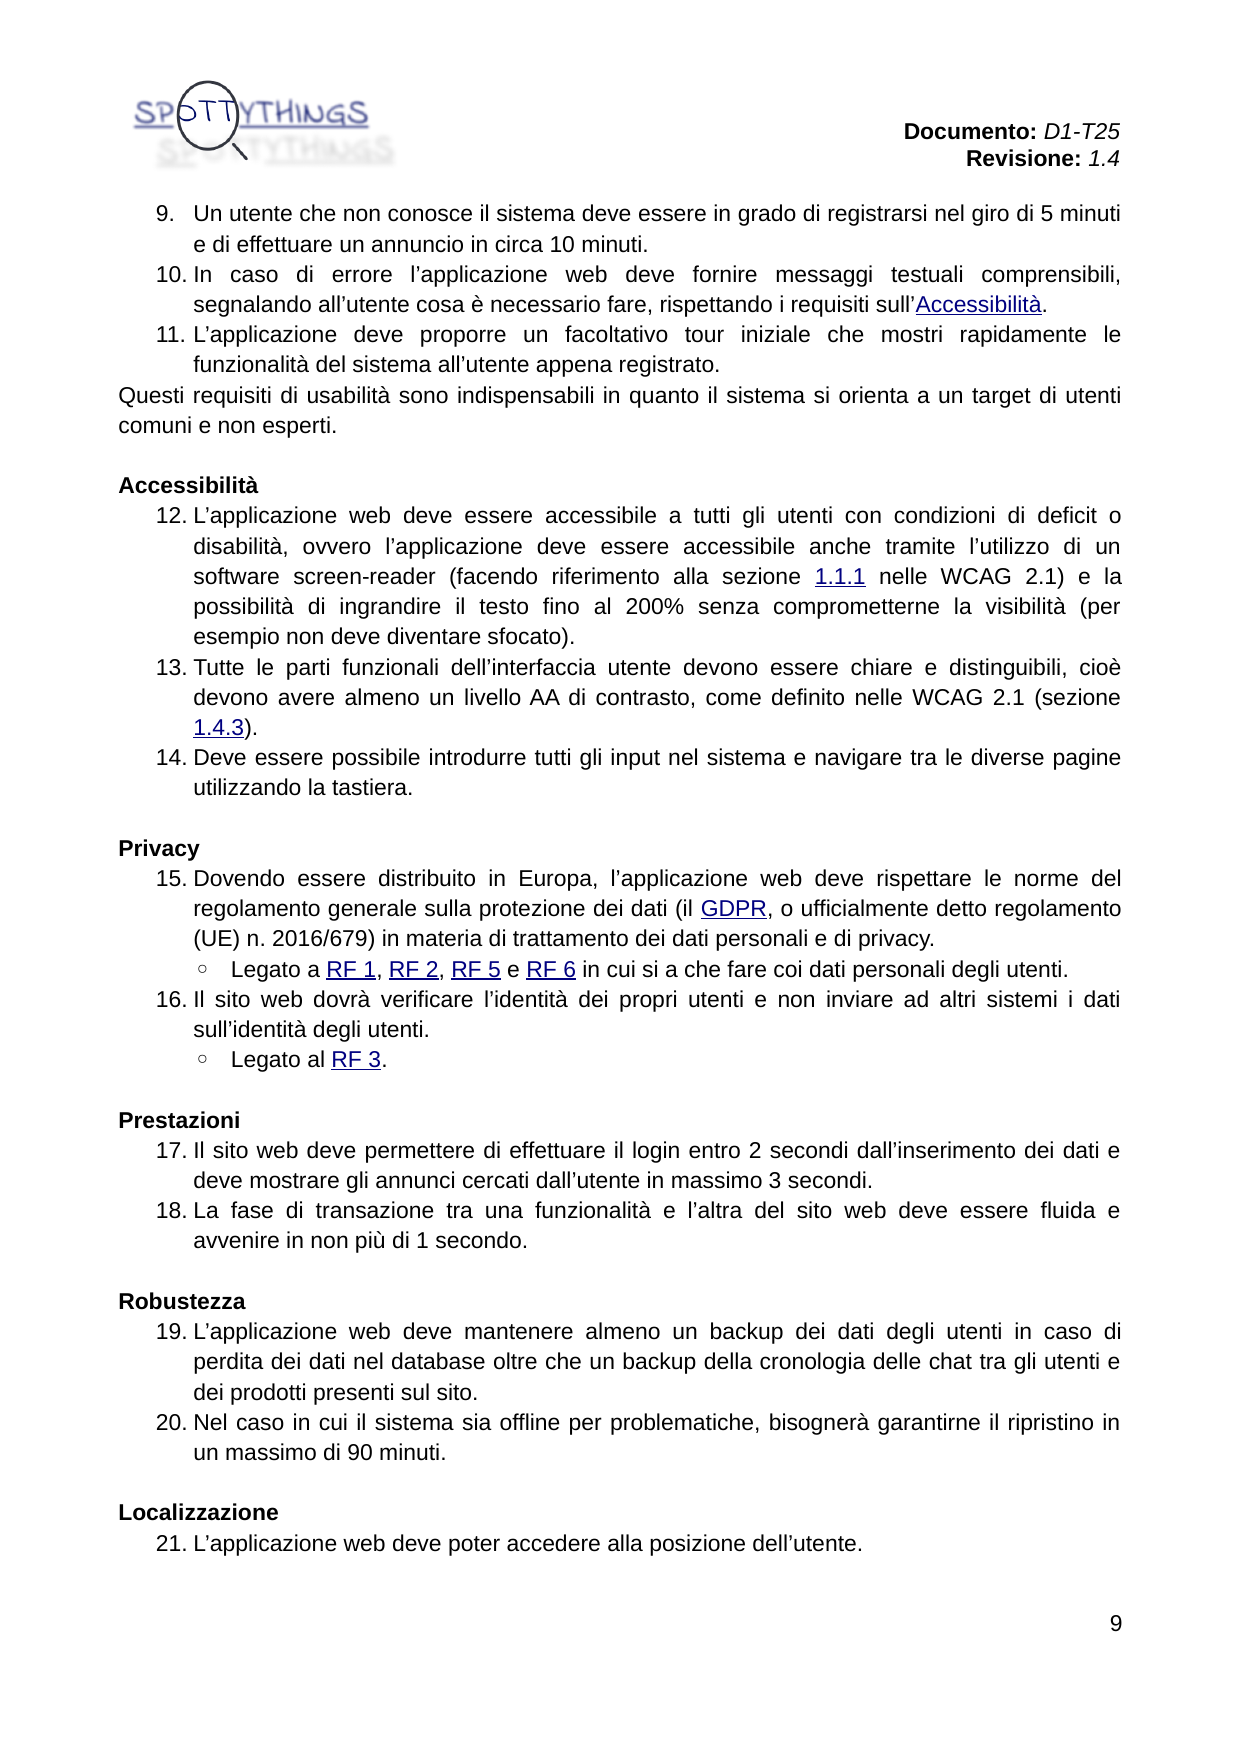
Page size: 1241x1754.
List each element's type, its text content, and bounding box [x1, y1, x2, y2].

list L’applicazione web deve mantenere almeno un backup dei dati degli utenti in caso di perdita dei dati nel database oltre che un backup della cronologia delle chat tra gli utenti e dei prodotti presenti sul sito. [156, 1318, 1122, 1405]
list Il sito web dovrà verificare l’identità dei propri utenti e non inviare ad altri sistemi i dati sull’identità degli utenti. [156, 986, 1122, 1042]
list L’applicazione web deve essere accessibile a tutti gli utenti con condizioni di deficit o disabilità, ovvero l’applicazione deve essere accessibile anche tramite l’utilizzo di un software screen-reader (facendo riferimento alla sezione 1.1.1 nelle WCAG 2.1) e la possibilità di ingrandire il testo fino al 200% senza comprometterne la visibilità (per esempio non deve diventare sfocato). [156, 502, 1122, 649]
list Il sito web deve permettere di effettuare il login entro 2 secondi dall’inserimento dei dati e deve mostrare gli annunci cercati dall’utente in massimo 3 secondi. [156, 1137, 1122, 1193]
list L’applicazione deve proporre un facoltativo tour iniziale che mostri rapidamente le funzionalità del sistema all’utente appena registrato. [156, 321, 1122, 378]
text Privacy [118, 835, 1122, 861]
list La fase di transazione tra una funzionalità e l’altra del sito web deve essere fluida e avvenire in non più di 1 secondo. [156, 1197, 1122, 1254]
list Nel caso in cui il sistema sia offline per problematiche, bisognerà garantirne il ripristino in un massimo di 90 minuti. [156, 1409, 1122, 1465]
text Robustezza [118, 1288, 1122, 1314]
text Questi requisiti di usabilità sono indispensabili in quanto il sistema si orienta a un target di utenti comuni e non esperti. [118, 382, 1122, 438]
text Accessibilità [118, 472, 1122, 498]
list Legato a RF 1, RF 2, RF 5 e RF 6 in cui si a che fare coi dati personali degli utenti. [193, 956, 1122, 982]
list In caso di errore l’applicazione web deve fornire messaggi testuali comprensibili, segnalando all’utente cosa è necessario fare, rispettando i requisiti sull’Accessibilità. [156, 261, 1122, 317]
list Dovendo essere distribuito in Europa, l’applicazione web deve rispettare le norme del regolamento generale sulla protezione dei dati (il GDPR, o ufficialmente detto regolamento (UE) n. 2016/679) in materia di trattamento dei dati personali e di privacy. [156, 865, 1122, 952]
list Tutte le parti funzionali dell’interfaccia utente devono essere chiare e distinguibili, cioè devono avere almeno un livello AA di contrasto, come definito nelle WCAG 2.1 (sezione 1.4.3). [156, 653, 1122, 740]
list Legato al RF 3. [193, 1046, 1122, 1072]
text Localizzazione [118, 1499, 1122, 1526]
list L’applicazione web deve poter accedere alla posizione dell’utente. [156, 1529, 1122, 1556]
list Deve essere possibile introdurre tutti gli input nel sistema e navigare tra le diverse pagine utilizzando la tastiera. [156, 744, 1122, 801]
list Un utente che non conosce il sistema deve essere in grado di registrarsi nel giro di 5 minuti e di effettuare un annuncio in circa 10 minuti. [156, 200, 1122, 257]
text Prestazioni [118, 1107, 1122, 1133]
picture [123, 73, 399, 187]
